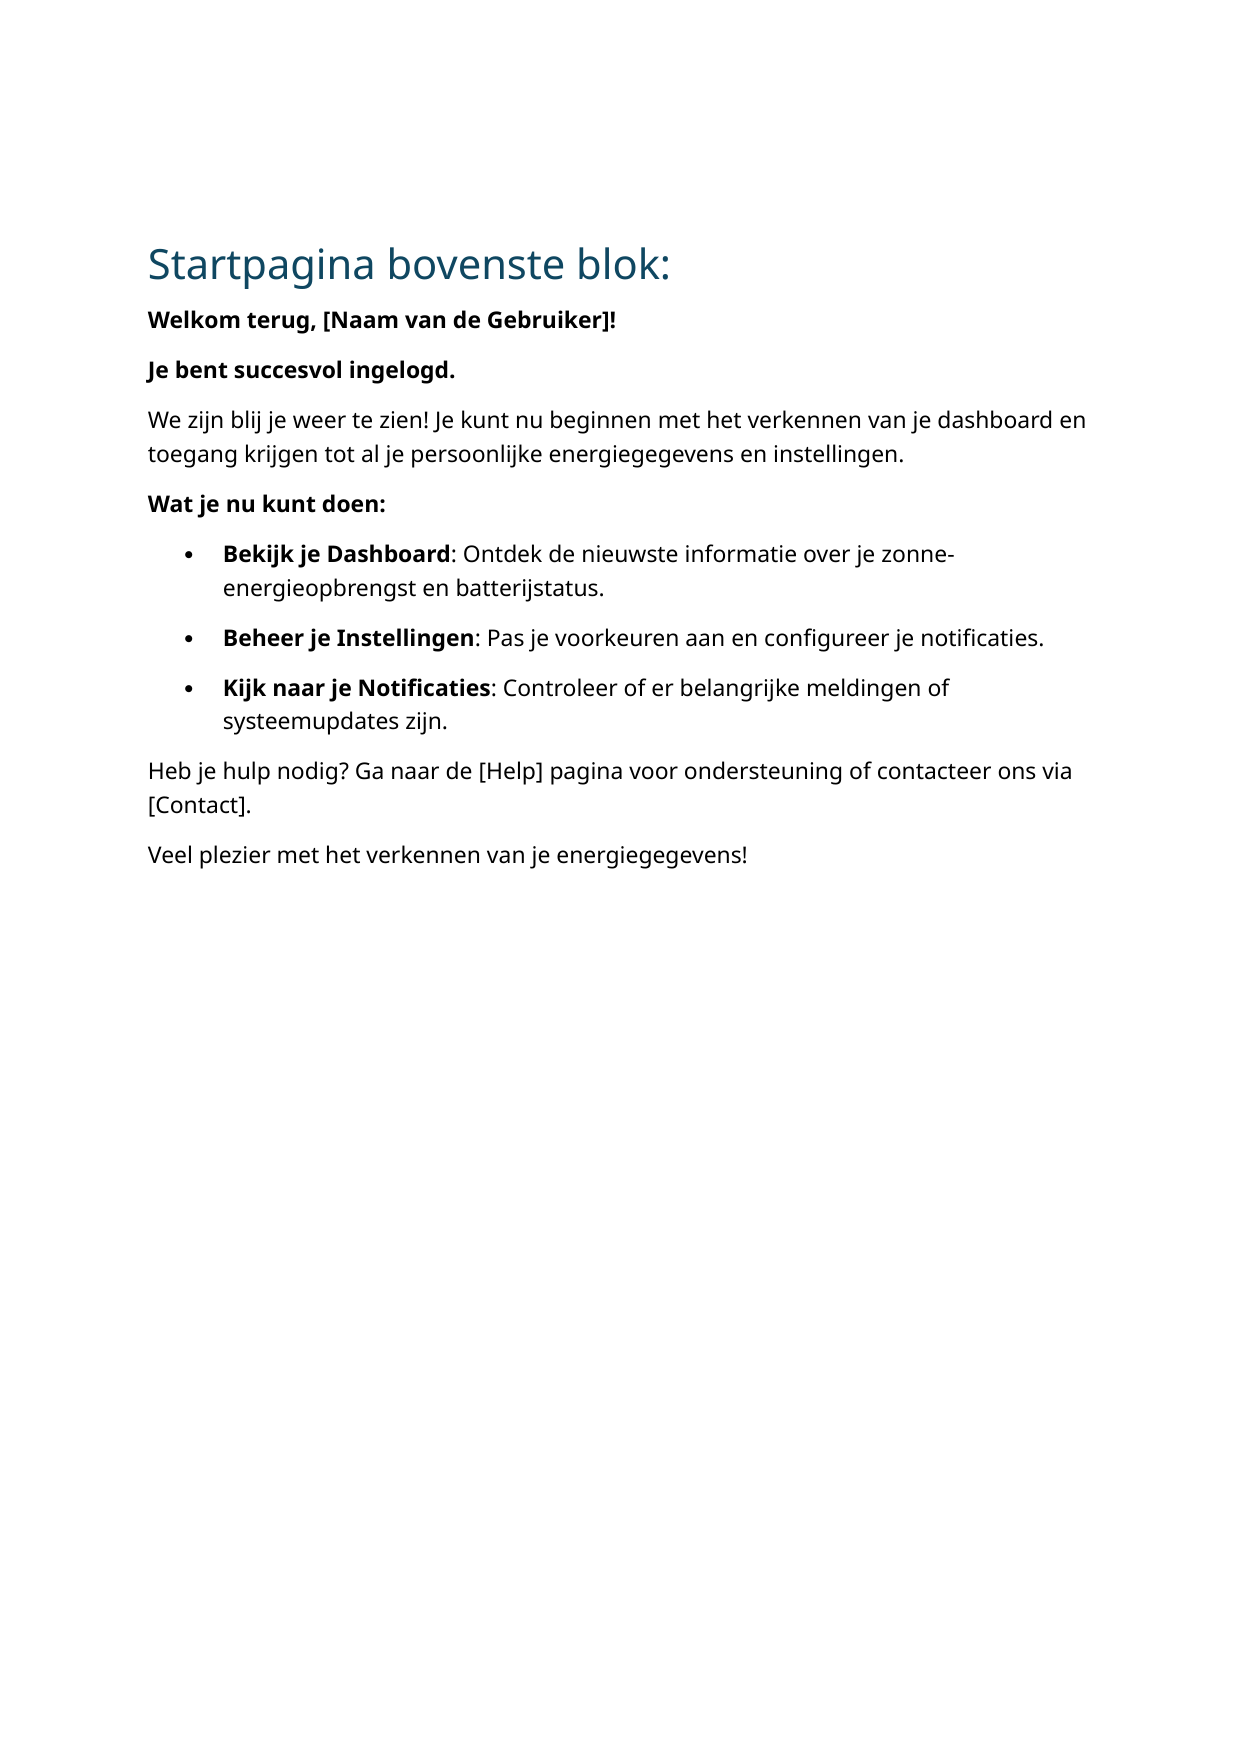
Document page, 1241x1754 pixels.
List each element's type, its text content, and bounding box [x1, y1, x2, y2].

text Veel plezier met het verkennen van je energiegegevens! [148, 839, 1093, 870]
text We zijn blij je weer te zien! Je kunt nu beginnen met het verkennen van je dashboard en toegang krijgen tot al je persoonlijke energiegegevens en instellingen. [148, 404, 1093, 469]
text Heb je hulp nodig? Ga naar de [Help] pagina voor ondersteuning of contacteer ons via [Contact]. [148, 755, 1093, 820]
text Je bent succesvol ingelogd. [148, 354, 1093, 386]
text Wat je nu kunt doen: [148, 488, 1093, 519]
list Bekijk je Dashboard: Ontdek de nieuwste informatie over je zonne-energieopbrengst en batterijstatus. [185, 538, 1093, 603]
text Welkom terug, [Naam van de Gebruiker]! [148, 304, 1093, 336]
list Beheer je Instellingen: Pas je voorkeuren aan en configureer je notificaties. [185, 622, 1093, 653]
subtitle Startpagina bovenste blok: [148, 235, 1093, 292]
list Kijk naar je Notificaties: Controleer of er belangrijke meldingen of systeemupdates zijn. [185, 672, 1093, 736]
